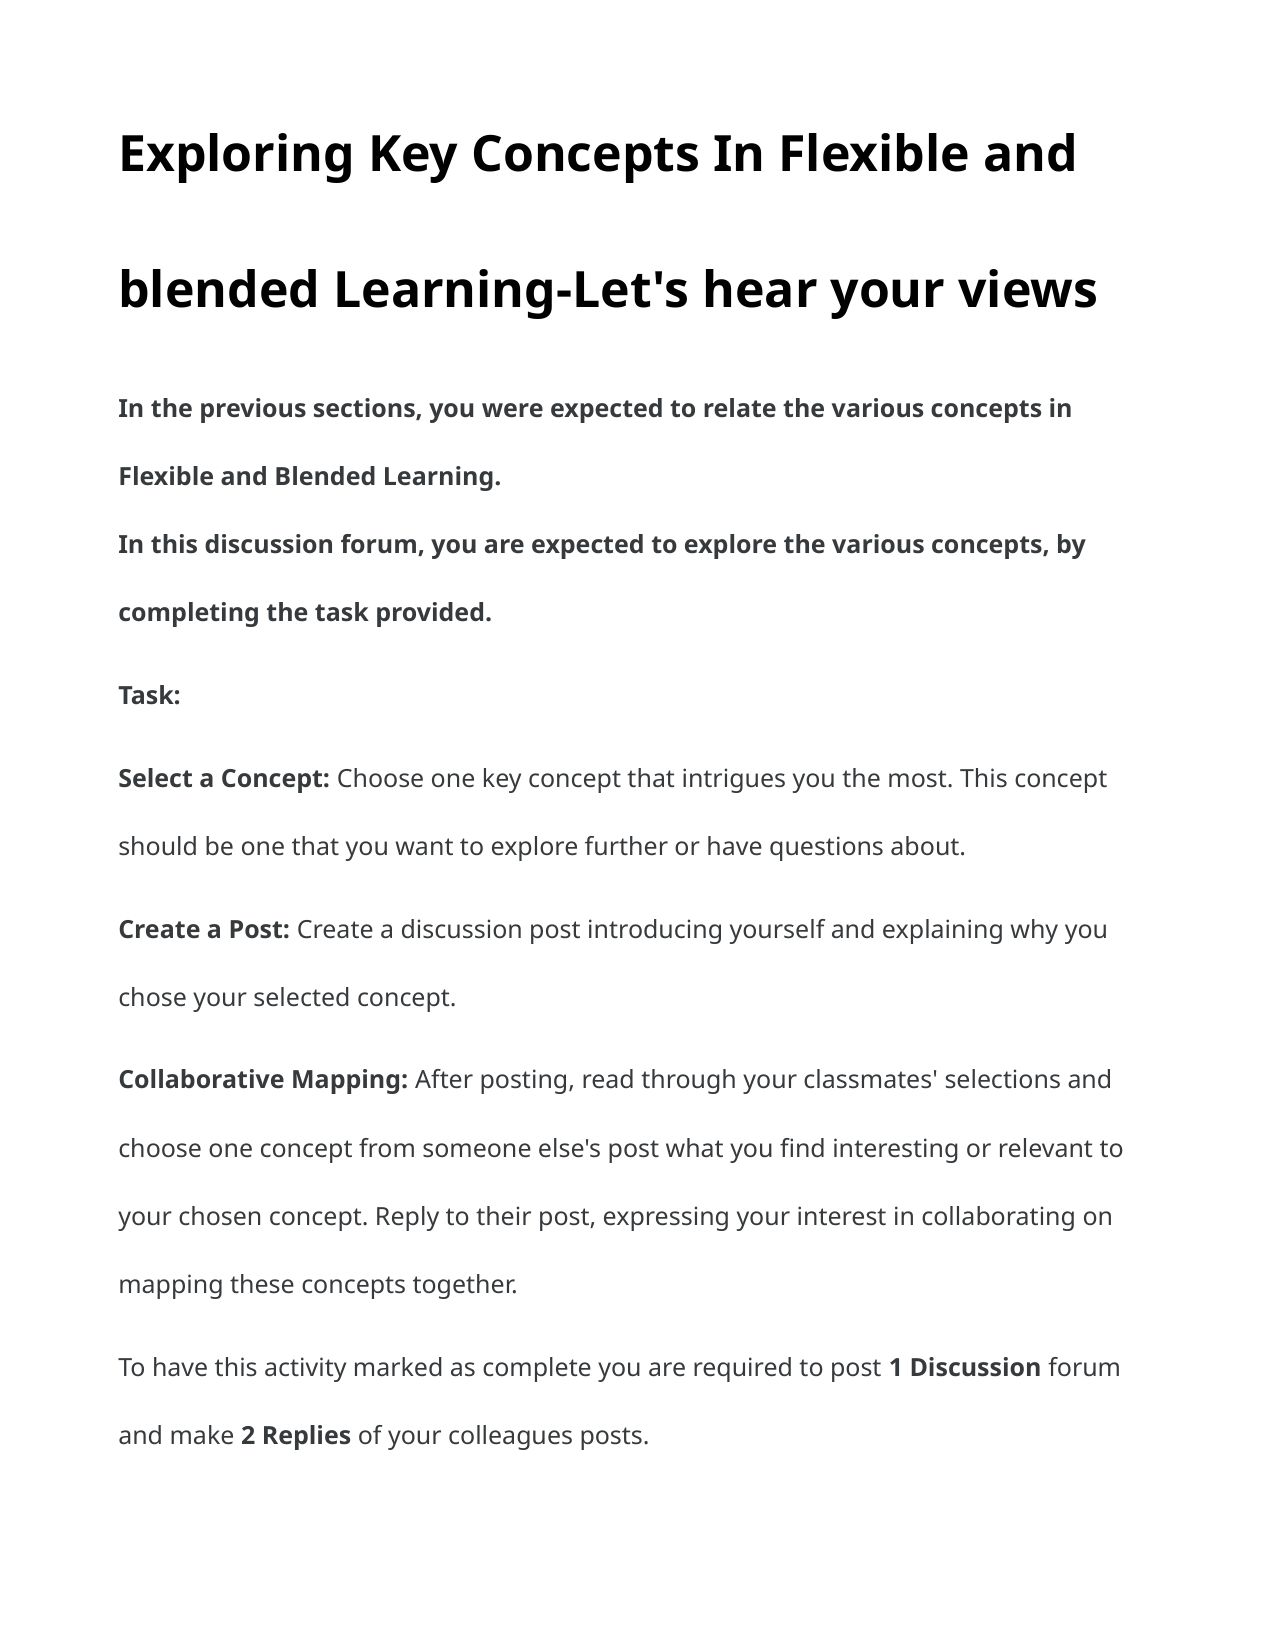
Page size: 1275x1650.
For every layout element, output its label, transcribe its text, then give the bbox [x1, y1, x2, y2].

text Collaborative Mapping: After posting, read through your classmates' selections and choose one concept from someone else's post what you find interesting or relevant to your chosen concept. Reply to their post, expressing your interest in collaborating on mapping these concepts together. [118, 1062, 1157, 1301]
text Create a Post: Create a discussion post introducing yourself and explaining why you chose your selected concept. [118, 911, 1157, 1013]
text Select a Concept: Choose one key concept that intrigues you the most. This concept should be one that you want to explore further or have questions about. [118, 760, 1157, 863]
text In this discussion forum, you are expected to explore the various concepts, by completing the task provided. [118, 527, 1157, 629]
text To have this activity marked as complete you are required to post 1 Discussion forum and make 2 Replies of your colleagues posts. [118, 1349, 1157, 1451]
text In the previous sections, you were expected to relate the various concepts in Flexible and Blended Learning. [118, 391, 1157, 493]
subtitle Exploring Key Concepts In Flexible and blended Learning-Let's hear your views [118, 118, 1157, 322]
text Task: [118, 678, 1157, 712]
